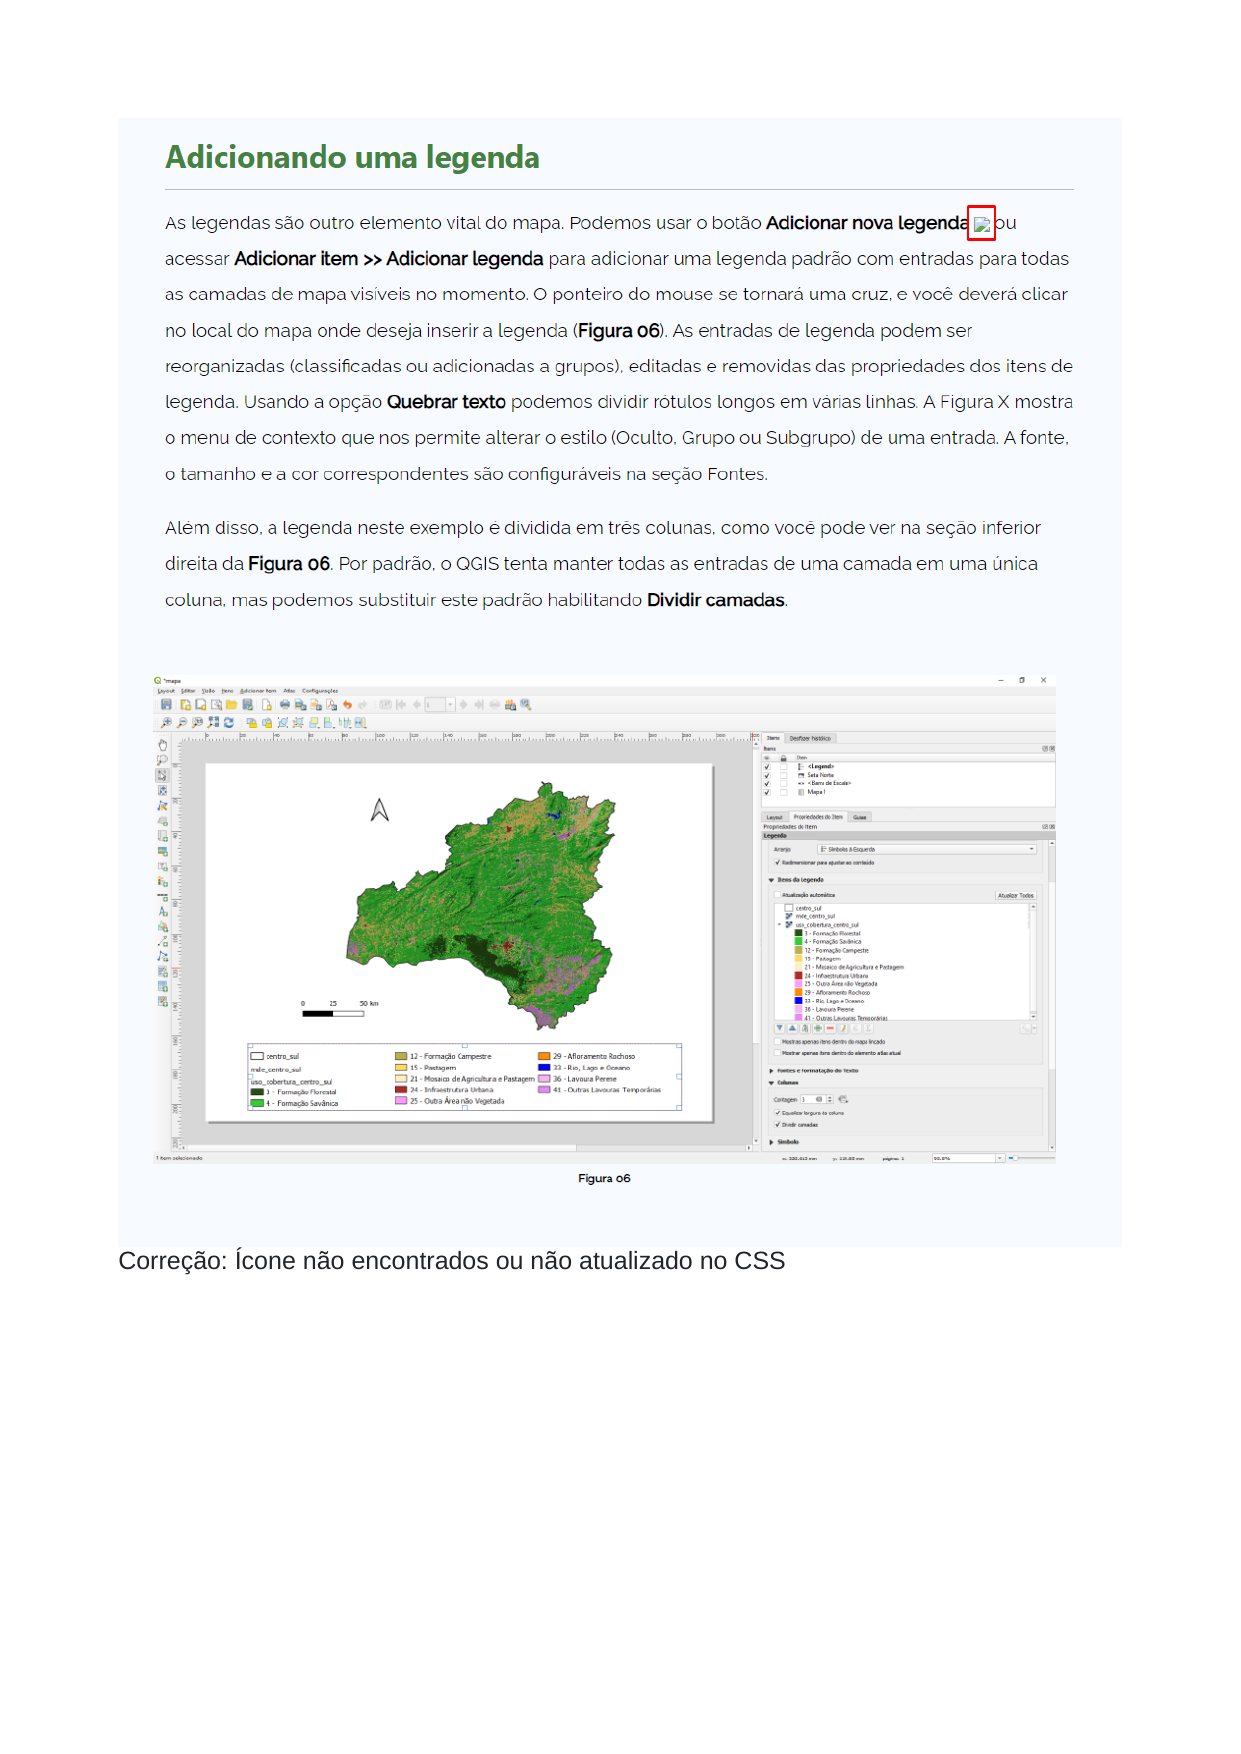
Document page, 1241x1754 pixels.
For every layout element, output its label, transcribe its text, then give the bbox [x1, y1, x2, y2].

text Correção: Ícone não encontrados ou não atualizado no CSS [118, 1247, 1122, 1275]
picture [118, 118, 1123, 1247]
